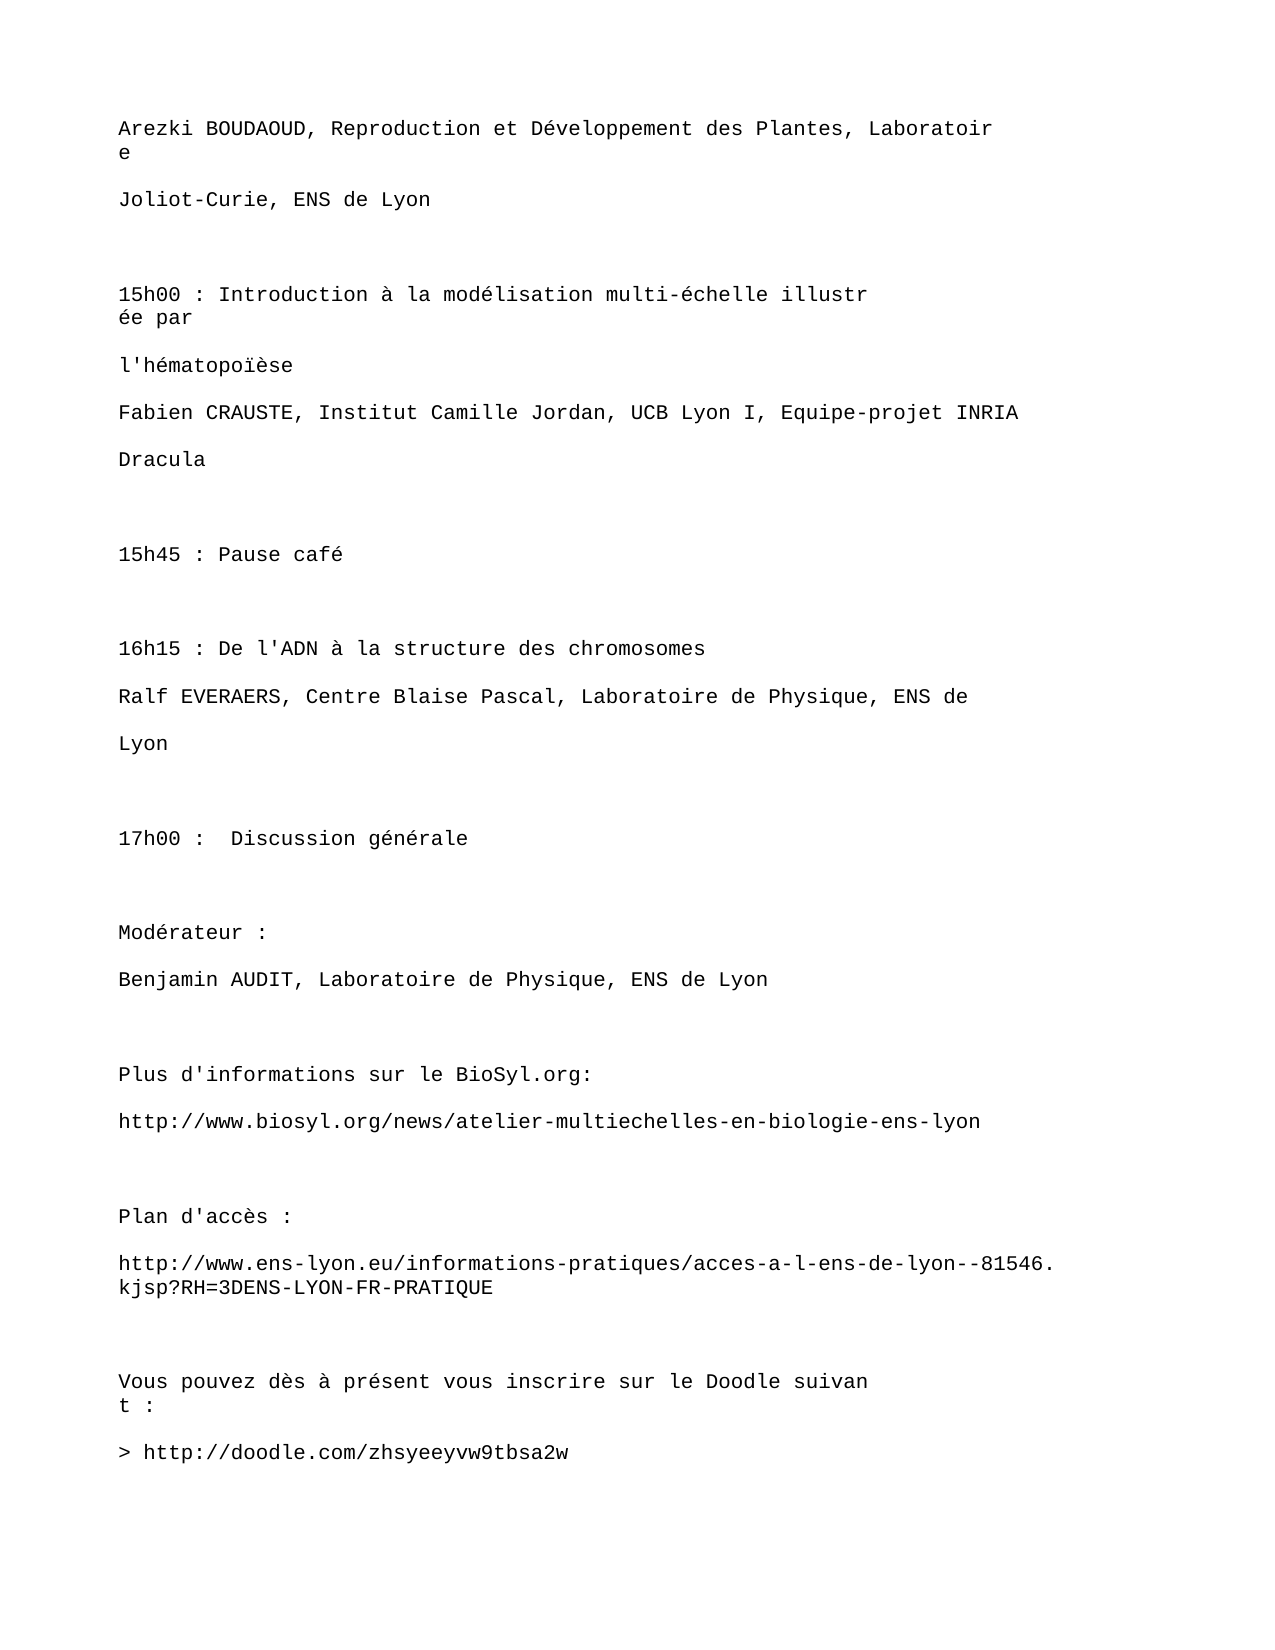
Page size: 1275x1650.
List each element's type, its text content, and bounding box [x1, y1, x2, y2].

text Modérateur : [118, 922, 1157, 946]
text Dracula [118, 449, 1157, 473]
text 16h15 : De l'ADN à la structure des chromosomes [118, 638, 1157, 662]
text Plus d'informations sur le BioSyl.org: [118, 1064, 1157, 1088]
text http://www.biosyl.org/news/atelier-multiechelles-en-biologie-ens-lyon [118, 1111, 1157, 1135]
text 15h45 : Pause café [118, 544, 1157, 567]
text Vous pouvez dès à présent vous inscrire sur le Doodle suivan [118, 1371, 1157, 1395]
text Ralf EVERAERS, Centre Blaise Pascal, Laboratoire de Physique, ENS de [118, 686, 1157, 709]
text http://www.ens-lyon.eu/informations-pratiques/acces-a-l-ens-de-lyon--81546. [118, 1253, 1157, 1277]
text Plan d'accès : [118, 1206, 1157, 1229]
text Arezki BOUDAOUD, Reproduction et Développement des Plantes, Laboratoir [118, 118, 1157, 142]
text Lyon [118, 733, 1157, 757]
text Benjamin AUDIT, Laboratoire de Physique, ENS de Lyon [118, 969, 1157, 993]
text t : [118, 1395, 1157, 1419]
text Joliot-Curie, ENS de Lyon [118, 189, 1157, 213]
text Fabien CRAUSTE, Institut Camille Jordan, UCB Lyon I, Equipe-projet INRIA [118, 402, 1157, 426]
text kjsp?RH=3DENS-LYON-FR-PRATIQUE [118, 1277, 1157, 1300]
text 17h00 : Discussion générale [118, 827, 1157, 851]
text l'hématopoïèse [118, 354, 1157, 378]
text 15h00 : Introduction à la modélisation multi-échelle illustr [118, 284, 1157, 307]
text e [118, 142, 1157, 165]
text ée par [118, 307, 1157, 331]
text > http://doodle.com/zhsyeeyvw9tbsa2w [118, 1442, 1157, 1466]
